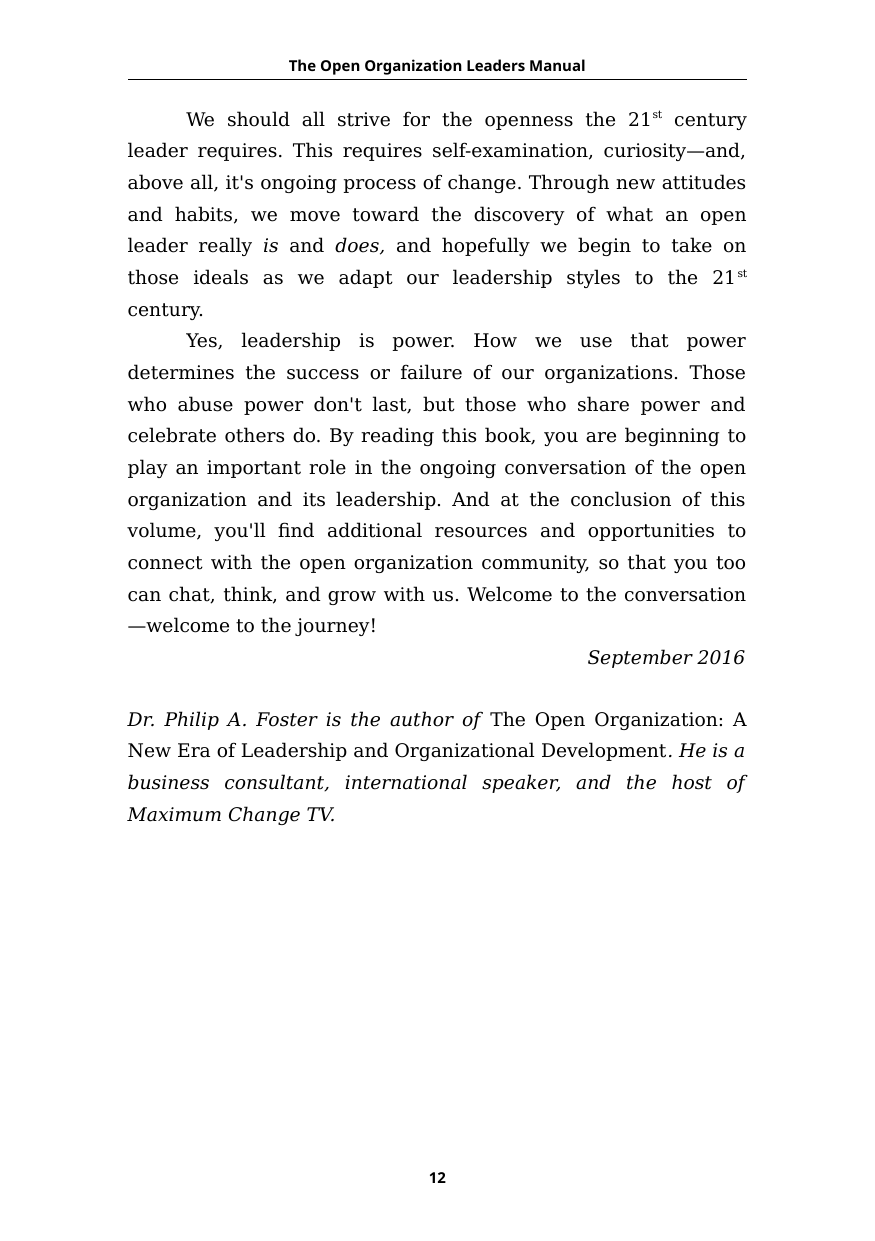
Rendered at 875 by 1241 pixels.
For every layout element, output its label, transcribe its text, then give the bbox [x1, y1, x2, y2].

text Yes, leadership is power. How we use that power determines the success or failure of our organizations. Those who abuse power don't last, but those who share power and celebrate others do. By reading this book, you are beginning to play an important role in the ongoing conversation of the open organization and its leadership. And at the conclusion of this volume, you'll find additional resources and opportunities to connect with the open organization community, so that you too can chat, think, and grow with us. Welcome to the conversation—welcome to the journey! [127, 330, 747, 637]
text We should all strive for the openness the 21st century leader requires. This requires self-examination, curiosity—and, above all, it's ongoing process of change. Through new attitudes and habits, we move toward the discovery of what an open leader really is and does, and hopefully we begin to take on those ideals as we adapt our leadership styles to the 21st century. [127, 109, 747, 321]
text Dr. Philip A. Foster is the author of The Open Organization: A New Era of Leadership and Organizational Development. He is a business consultant, international speaker, and the host of Maximum Change TV. [127, 709, 747, 826]
text September 2016 [127, 647, 747, 669]
